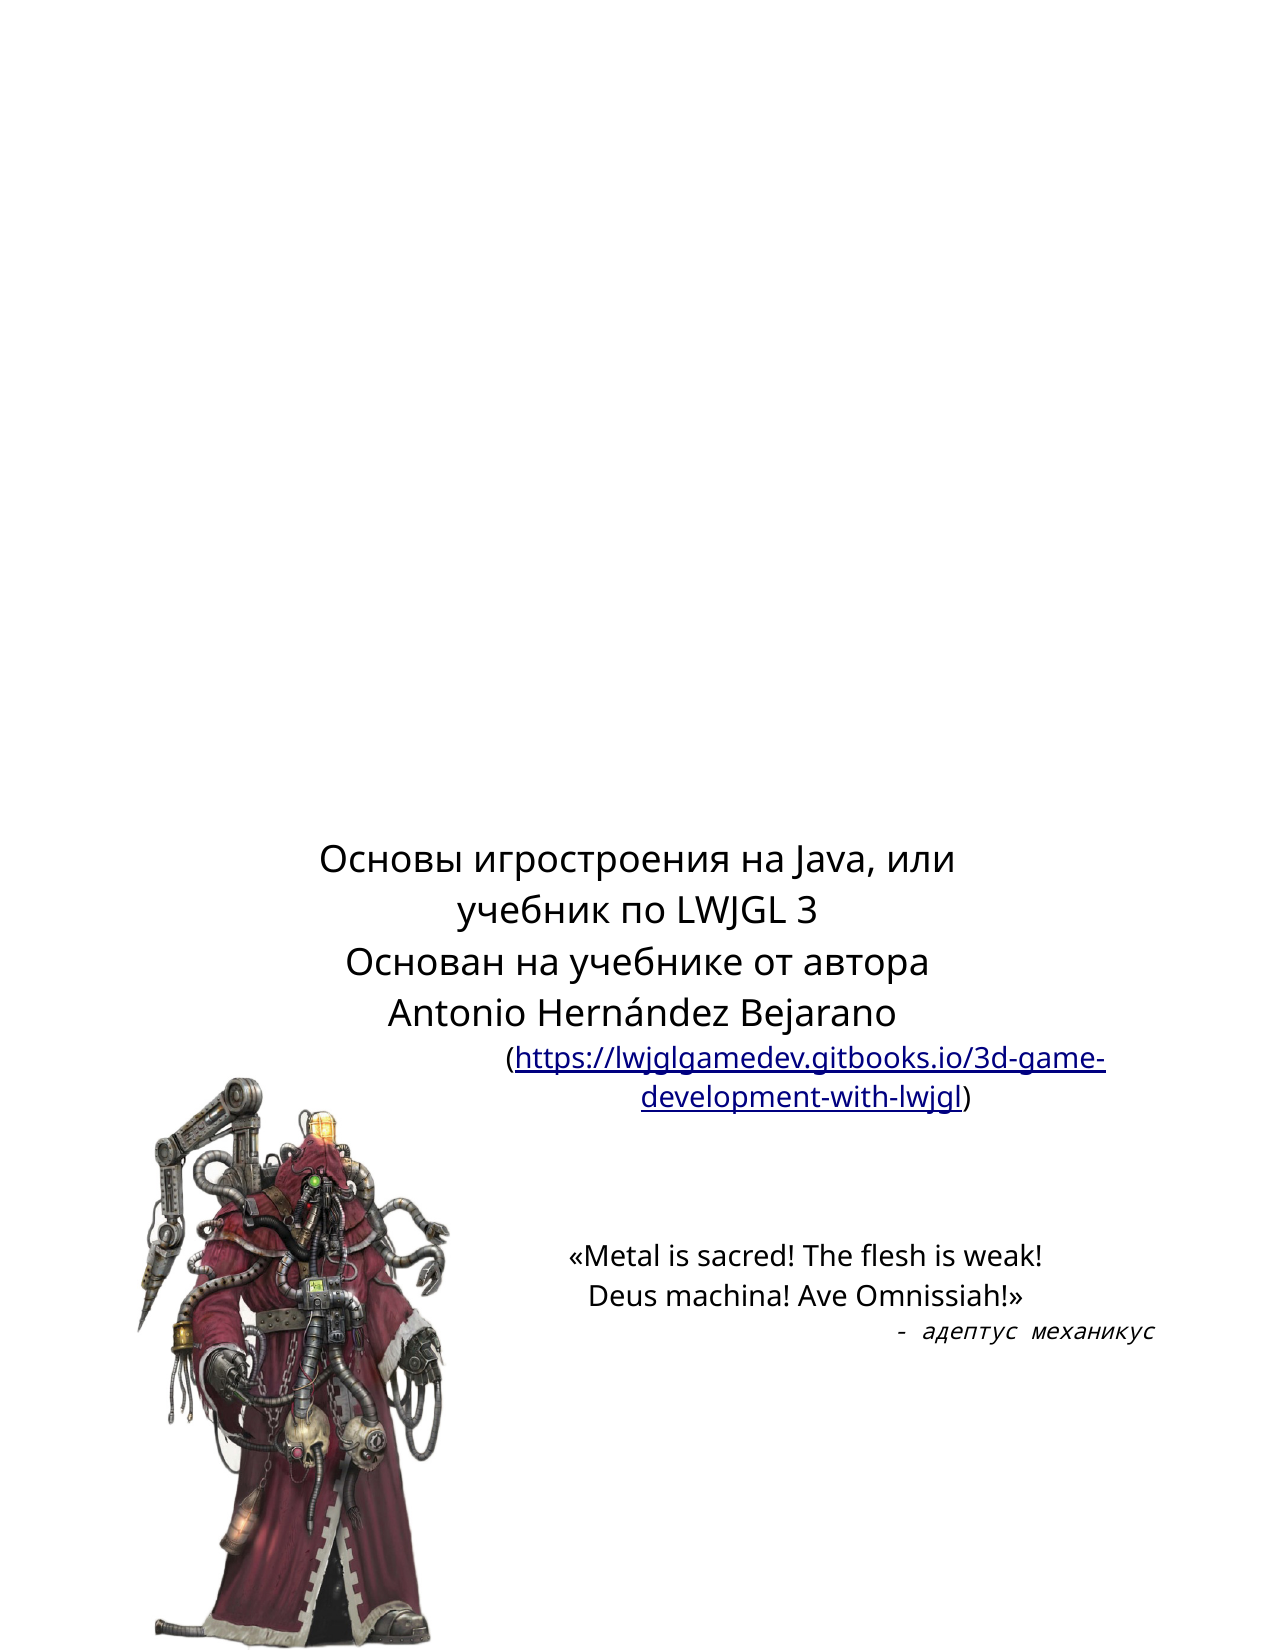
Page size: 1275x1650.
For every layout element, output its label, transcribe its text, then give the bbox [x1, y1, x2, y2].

text - адептус механикус [455, 1315, 1157, 1346]
text Antonio Hernández Bejarano [118, 986, 1157, 1037]
text (https://lwjglgamedev.gitbooks.io/3d-game-development-with-lwjgl) [118, 1037, 1157, 1116]
text Основан на учебнике от автора [118, 935, 1157, 986]
picture [118, 1075, 455, 1650]
text учебник по LWJGL 3 [118, 884, 1157, 935]
text Deus machina! Ave Omnissiah!» [455, 1275, 1157, 1315]
text «Metal is sacred! The flesh is weak! [455, 1235, 1157, 1275]
text Основы игростроения на Java, или [118, 833, 1157, 884]
